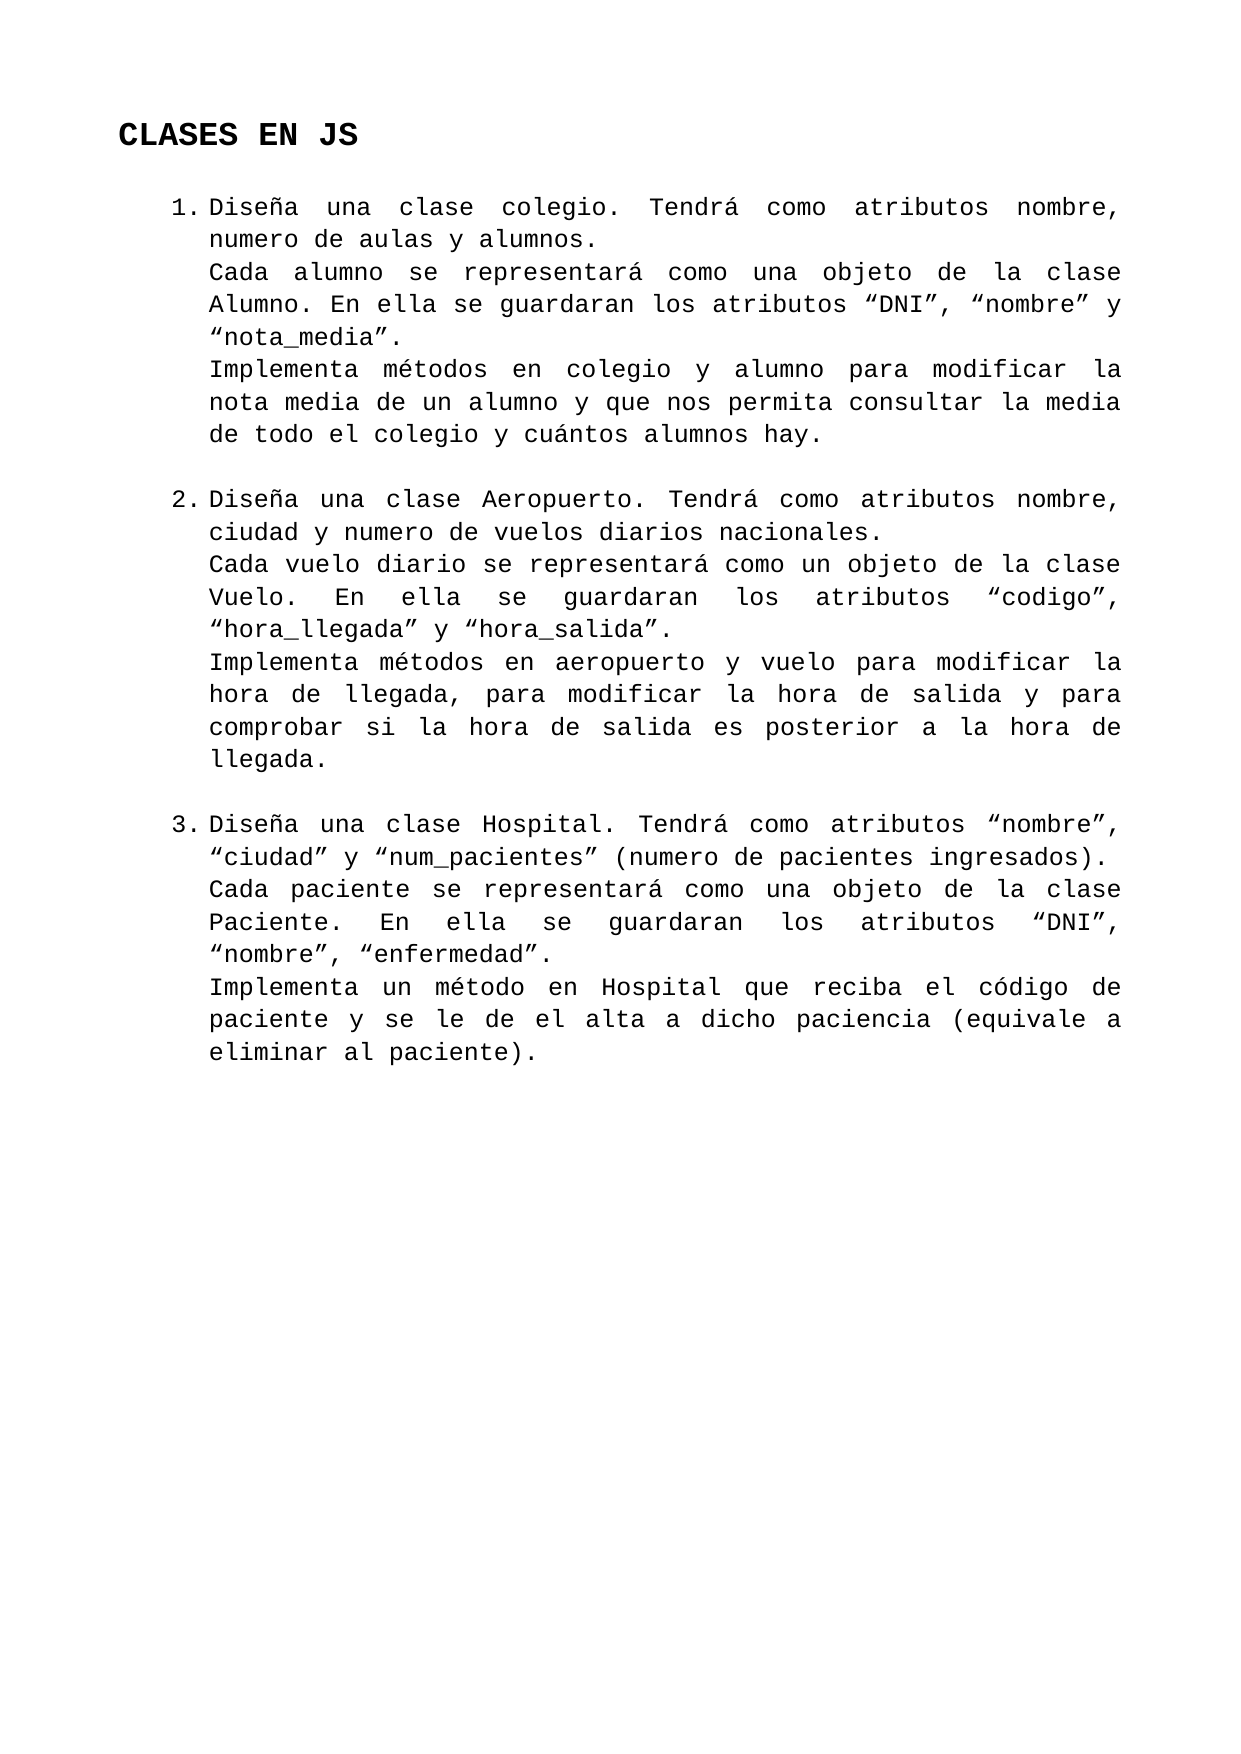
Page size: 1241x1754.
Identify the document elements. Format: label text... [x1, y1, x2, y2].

list Diseña una clase Hospital. Tendrá como atributos “nombre”, “ciudad” y “num_pacientes” (numero de pacientes ingresados). [171, 812, 1122, 872]
list Implementa métodos en colegio y alumno para modificar la nota media de un alumno y que nos permita consultar la media de todo el colegio y cuántos alumnos hay. [171, 357, 1122, 450]
text CLASES EN JS [118, 118, 1122, 156]
list Diseña una clase colegio. Tendrá como atributos nombre, numero de aulas y alumnos. [171, 194, 1122, 255]
list Implementa un método en Hospital que reciba el código de paciente y se le de el alta a dicho paciencia (equivale a eliminar al paciente). [171, 974, 1122, 1067]
list Cada paciente se representará como una objeto de la clase Paciente. En ella se guardaran los atributos “DNI”, “nombre”, “enfermedad”. [171, 877, 1122, 970]
list Cada alumno se representará como una objeto de la clase Alumno. En ella se guardaran los atributos “DNI”, “nombre” y “nota_media”. [171, 259, 1122, 352]
list Implementa métodos en aeropuerto y vuelo para modificar la hora de llegada, para modificar la hora de salida y para comprobar si la hora de salida es posterior a la hora de llegada. [171, 649, 1122, 775]
list Diseña una clase Aeropuerto. Tendrá como atributos nombre, ciudad y numero de vuelos diarios nacionales. [171, 487, 1122, 547]
list Cada vuelo diario se representará como un objeto de la clase Vuelo. En ella se guardaran los atributos “codigo”, “hora_llegada” y “hora_salida”. [171, 552, 1122, 645]
